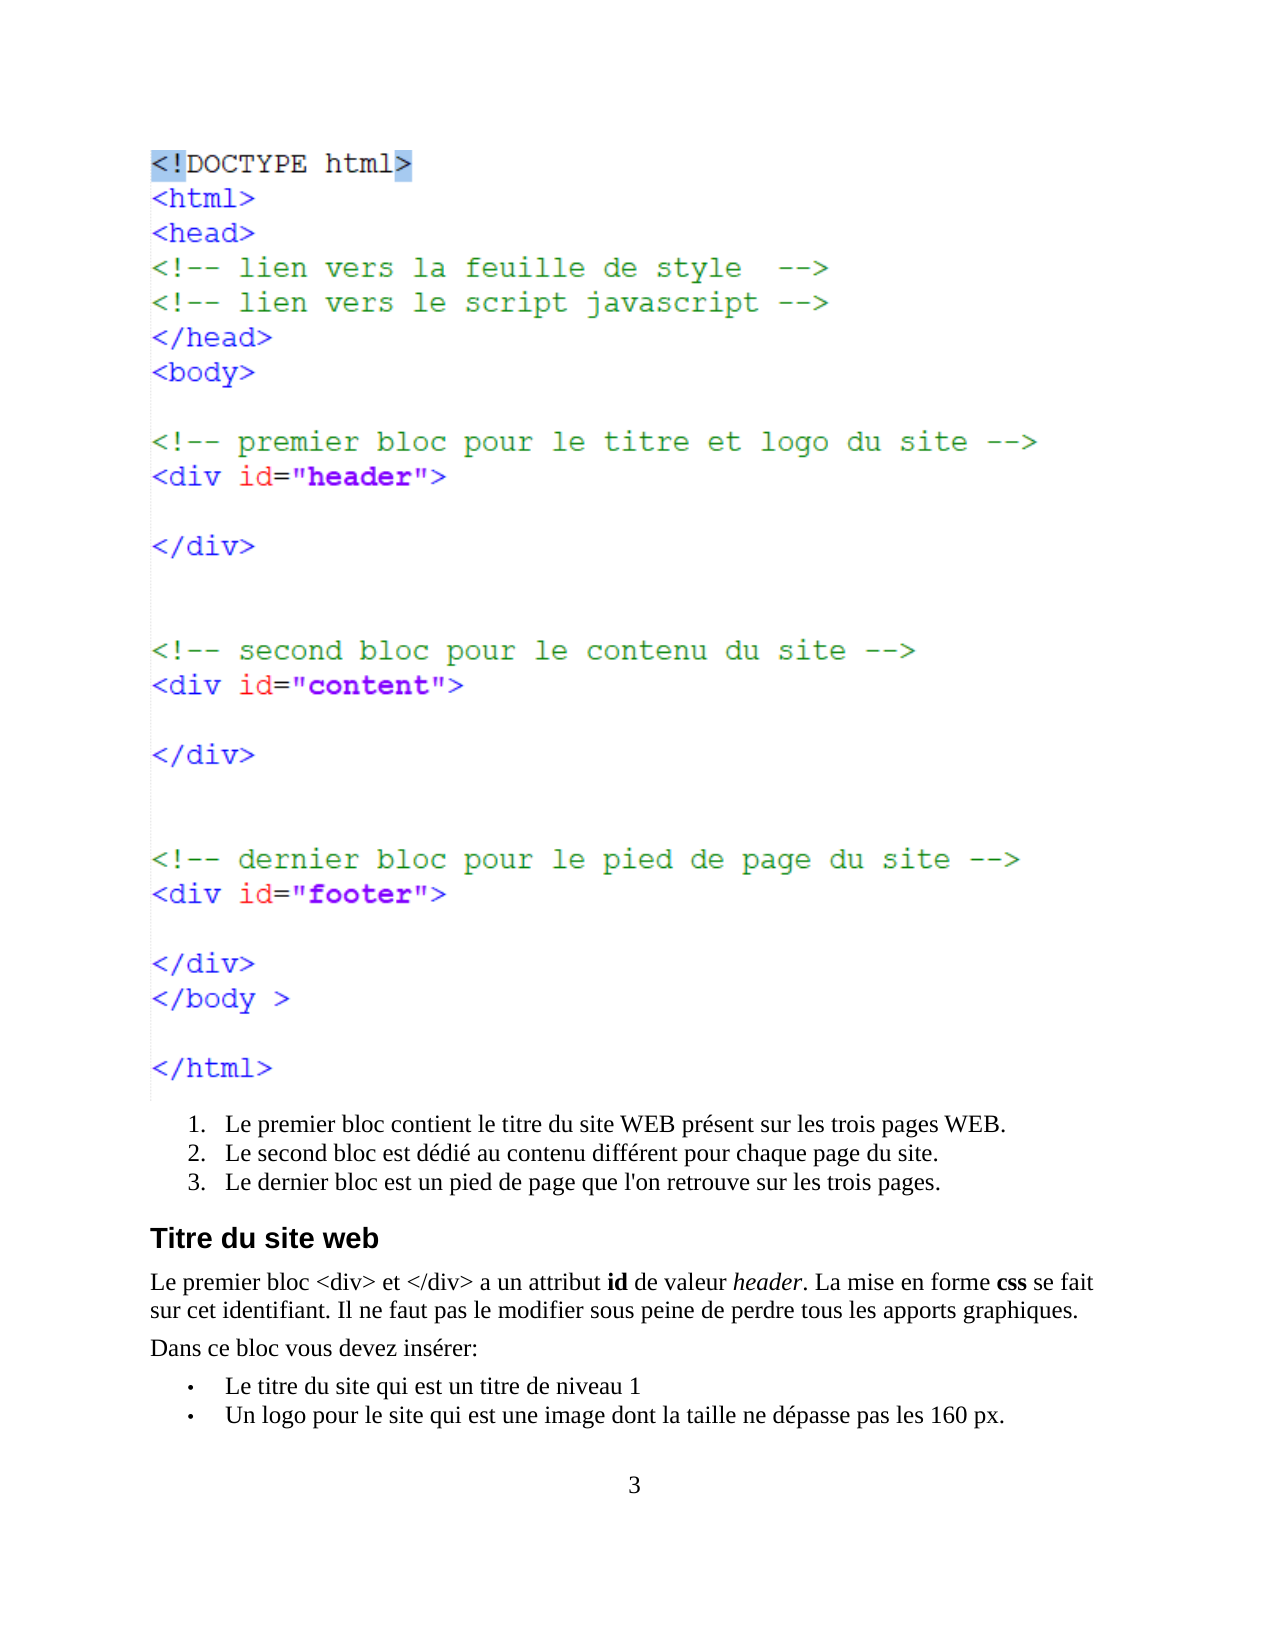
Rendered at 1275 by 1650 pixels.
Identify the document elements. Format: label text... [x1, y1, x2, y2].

list Le second bloc est dédié au contenu différent pour chaque page du site. [187, 1138, 1125, 1167]
subtitle Titre du site web [150, 1221, 1125, 1254]
text Dans ce bloc vous devez insérer: [150, 1333, 1125, 1362]
list Le dernier bloc est un pied de page que l'on retrouve sur les trois pages. [187, 1167, 1125, 1196]
list Le titre du site qui est un titre de niveau 1 [187, 1371, 1125, 1400]
list Le premier bloc contient le titre du site WEB présent sur les trois pages WEB. [187, 1109, 1125, 1138]
picture [150, 150, 1043, 1101]
text Le premier bloc <div> et </div> a un attribut id de valeur header. La mise en forme css se fait sur cet identifiant. Il ne faut pas le modifier sous peine de perdre tous les apports graphiques. [150, 1267, 1125, 1324]
list Un logo pour le site qui est une image dont la taille ne dépasse pas les 160 px. [187, 1400, 1125, 1428]
